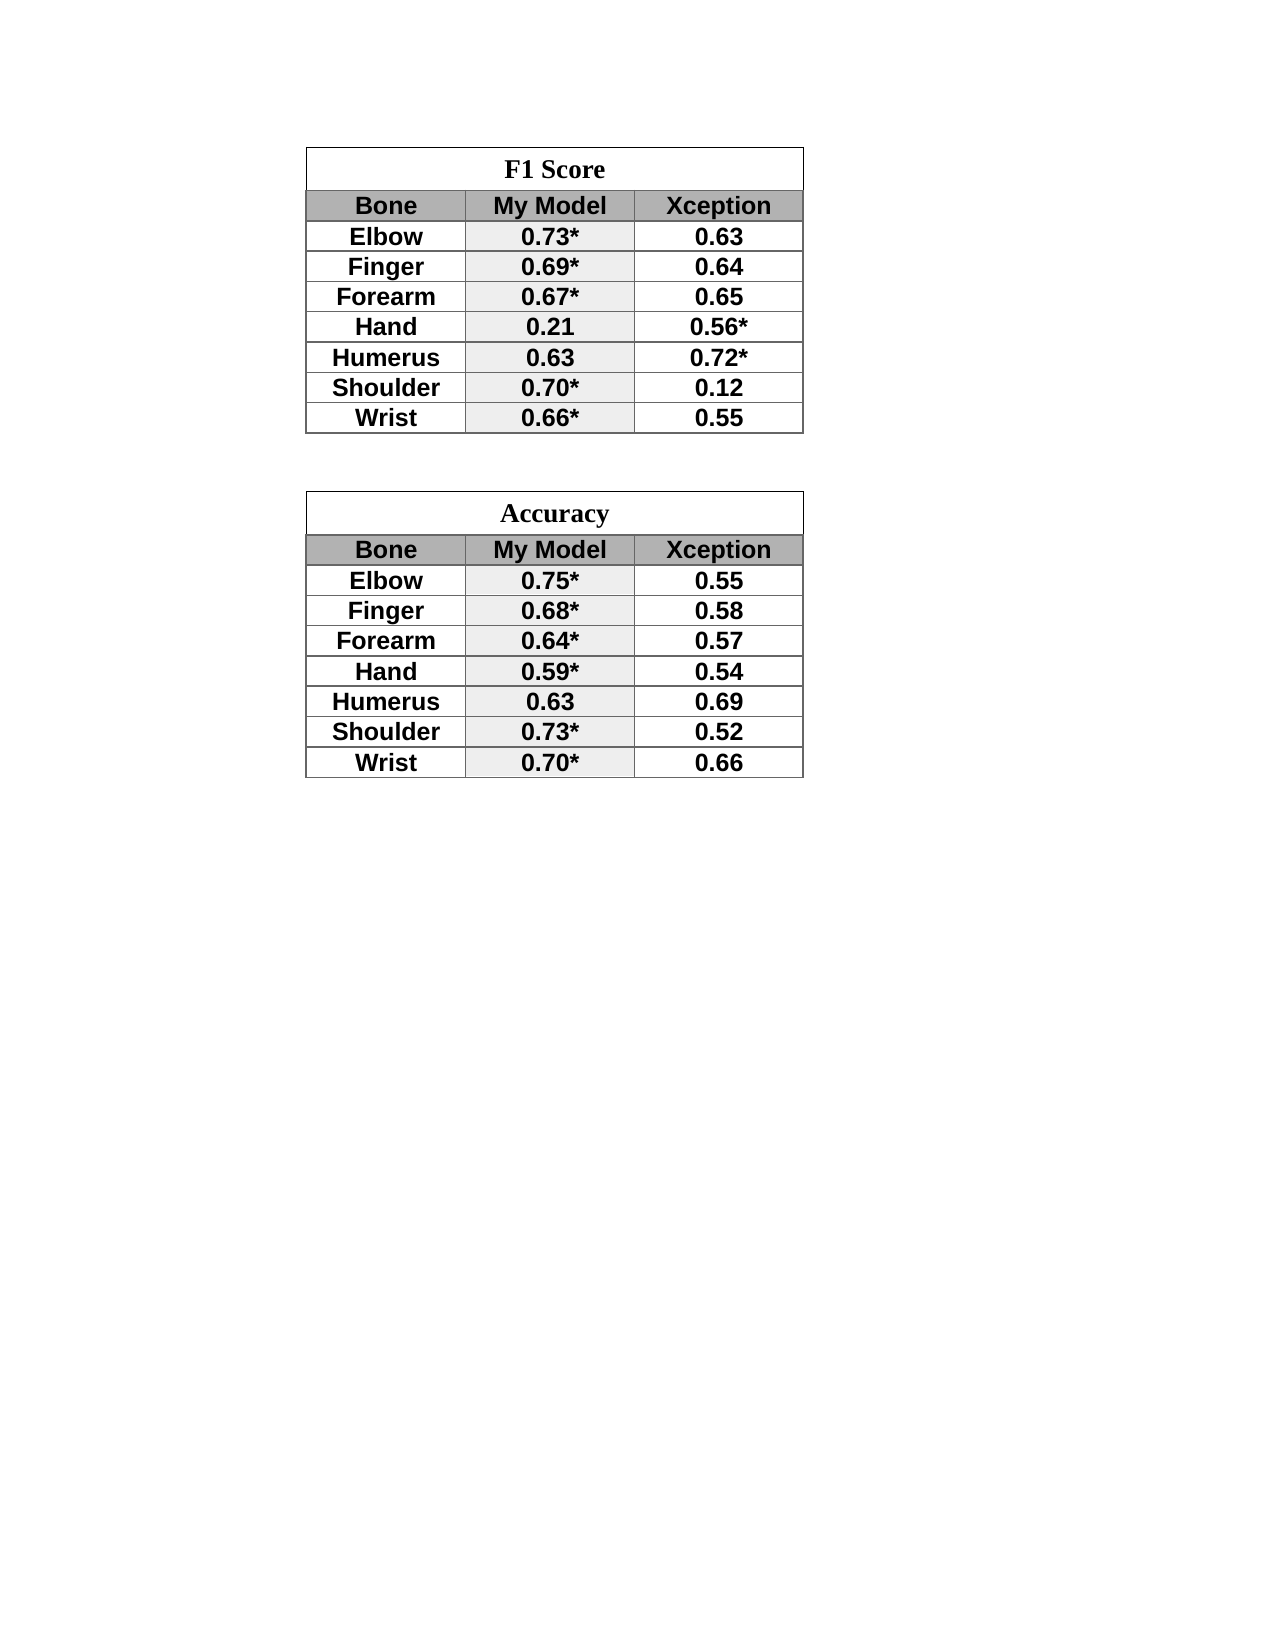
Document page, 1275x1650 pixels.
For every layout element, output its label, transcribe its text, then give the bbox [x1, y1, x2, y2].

table_cell 0.56* [635, 312, 802, 341]
table_cell 0.68* [466, 596, 634, 625]
table_cell 0.55 [635, 403, 802, 432]
table_cell 0.69 [635, 687, 802, 716]
table_cell 0.64* [466, 626, 634, 655]
table_cell 0.63 [635, 222, 802, 250]
table_cell Elbow [307, 566, 465, 594]
table_cell 0.59* [466, 657, 634, 685]
table_cell 0.73* [466, 717, 634, 746]
table_cell Forearm [307, 626, 465, 655]
table_cell Humerus [307, 687, 465, 716]
table_cell 0.69* [466, 252, 634, 281]
table_cell Wrist [307, 403, 465, 432]
table_cell 0.21 [466, 312, 634, 341]
table_cell 0.75* [466, 566, 634, 594]
table_cell Hand [307, 657, 465, 685]
table_cell 0.66* [466, 403, 634, 432]
table_cell 0.64 [635, 252, 802, 281]
table_cell 0.58 [635, 596, 802, 625]
table_cell 0.70* [466, 373, 634, 402]
table_cell My Model [466, 536, 634, 564]
table_cell Bone [307, 191, 465, 220]
table_cell Wrist [307, 748, 465, 776]
table_cell 0.12 [635, 373, 802, 402]
table_cell Finger [307, 596, 465, 625]
table_cell 0.73* [466, 222, 634, 250]
table_cell 0.66 [635, 748, 802, 776]
table_cell 0.72* [635, 343, 802, 371]
table_cell Humerus [307, 343, 465, 371]
table_cell Xception [635, 191, 802, 220]
table_cell 0.54 [635, 657, 802, 685]
table_cell 0.55 [635, 566, 802, 594]
table_cell Xception [635, 536, 802, 564]
table_cell 0.63 [466, 343, 634, 371]
table_cell Shoulder [307, 717, 465, 746]
table_cell My Model [466, 191, 634, 220]
table_cell 0.52 [635, 717, 802, 746]
table_cell 0.63 [466, 687, 634, 716]
table_cell Forearm [307, 282, 465, 311]
table_cell Hand [307, 312, 465, 341]
table_cell 0.67* [466, 282, 634, 311]
table_cell Finger [307, 252, 465, 281]
table_cell 0.57 [635, 626, 802, 655]
table_cell Bone [307, 536, 465, 564]
table_header F1 Score [307, 148, 803, 189]
table_cell 0.70* [466, 748, 634, 776]
table_cell Elbow [307, 222, 465, 250]
table_cell Shoulder [307, 373, 465, 402]
table_cell 0.65 [635, 282, 802, 311]
table_header Accuracy [307, 492, 803, 534]
